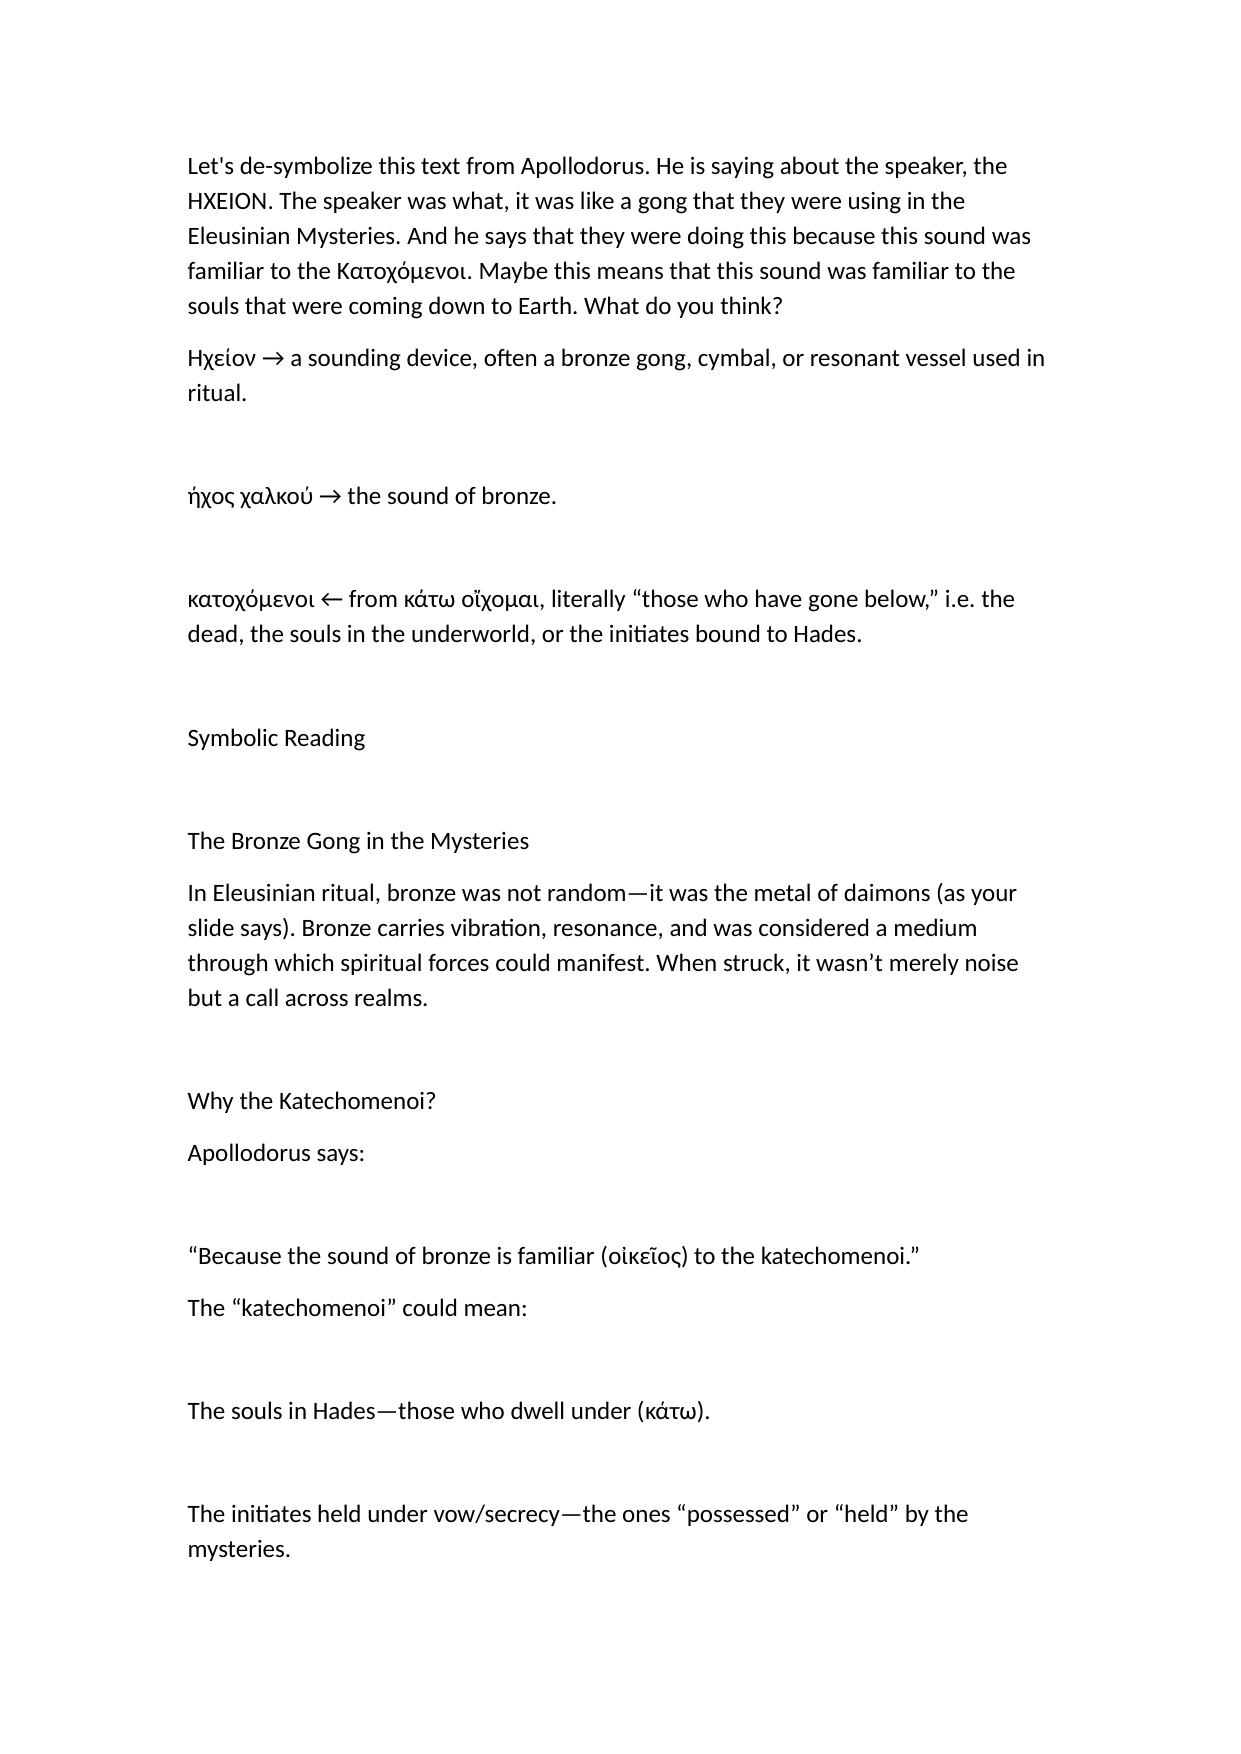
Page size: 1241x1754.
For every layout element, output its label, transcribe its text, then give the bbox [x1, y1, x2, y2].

text The initiates held under vow/secrecy—the ones “possessed” or “held” by the mysteries. [187, 1498, 1053, 1564]
text The Bronze Gong in the Mysteries [187, 825, 1053, 856]
text Apollodorus says: [187, 1137, 1053, 1167]
text Why the Katechomenoi? [187, 1085, 1053, 1116]
text Symbolic Reading [187, 722, 1053, 752]
text Ηχείον → a sounding device, often a bronze gong, cymbal, or resonant vessel used in ritual. [187, 342, 1053, 407]
text Let's de-symbolize this text from Apollodorus. He is saying about the speaker, the ΗΧΕΙΟΝ. The speaker was what, it was like a gong that they were using in the Eleusinian Mysteries. And he says that they were doing this because this sound was familiar to the Κατοχόμενοι. Maybe this means that this sound was familiar to the souls that were coming down to Earth. What do you think? [187, 150, 1053, 321]
text The “katechomenoi” could mean: [187, 1292, 1053, 1322]
text ήχος χαλκού → the sound of bronze. [187, 480, 1053, 511]
text κατοχόμενοι ← from κάτω οἴχομαι, literally “those who have gone below,” i.e. the dead, the souls in the underworld, or the initiates bound to Hades. [187, 583, 1053, 649]
text The souls in Hades—those who dwell under (κάτω). [187, 1395, 1053, 1426]
text “Because the sound of bronze is familiar (οἰκεῖος) to the katechomenoi.” [187, 1240, 1053, 1271]
text In Eleusinian ritual, bronze was not random—it was the metal of daimons (as your slide says). Bronze carries vibration, resonance, and was considered a medium through which spiritual forces could manifest. When struck, it wasn’t merely noise but a call across realms. [187, 877, 1053, 1012]
